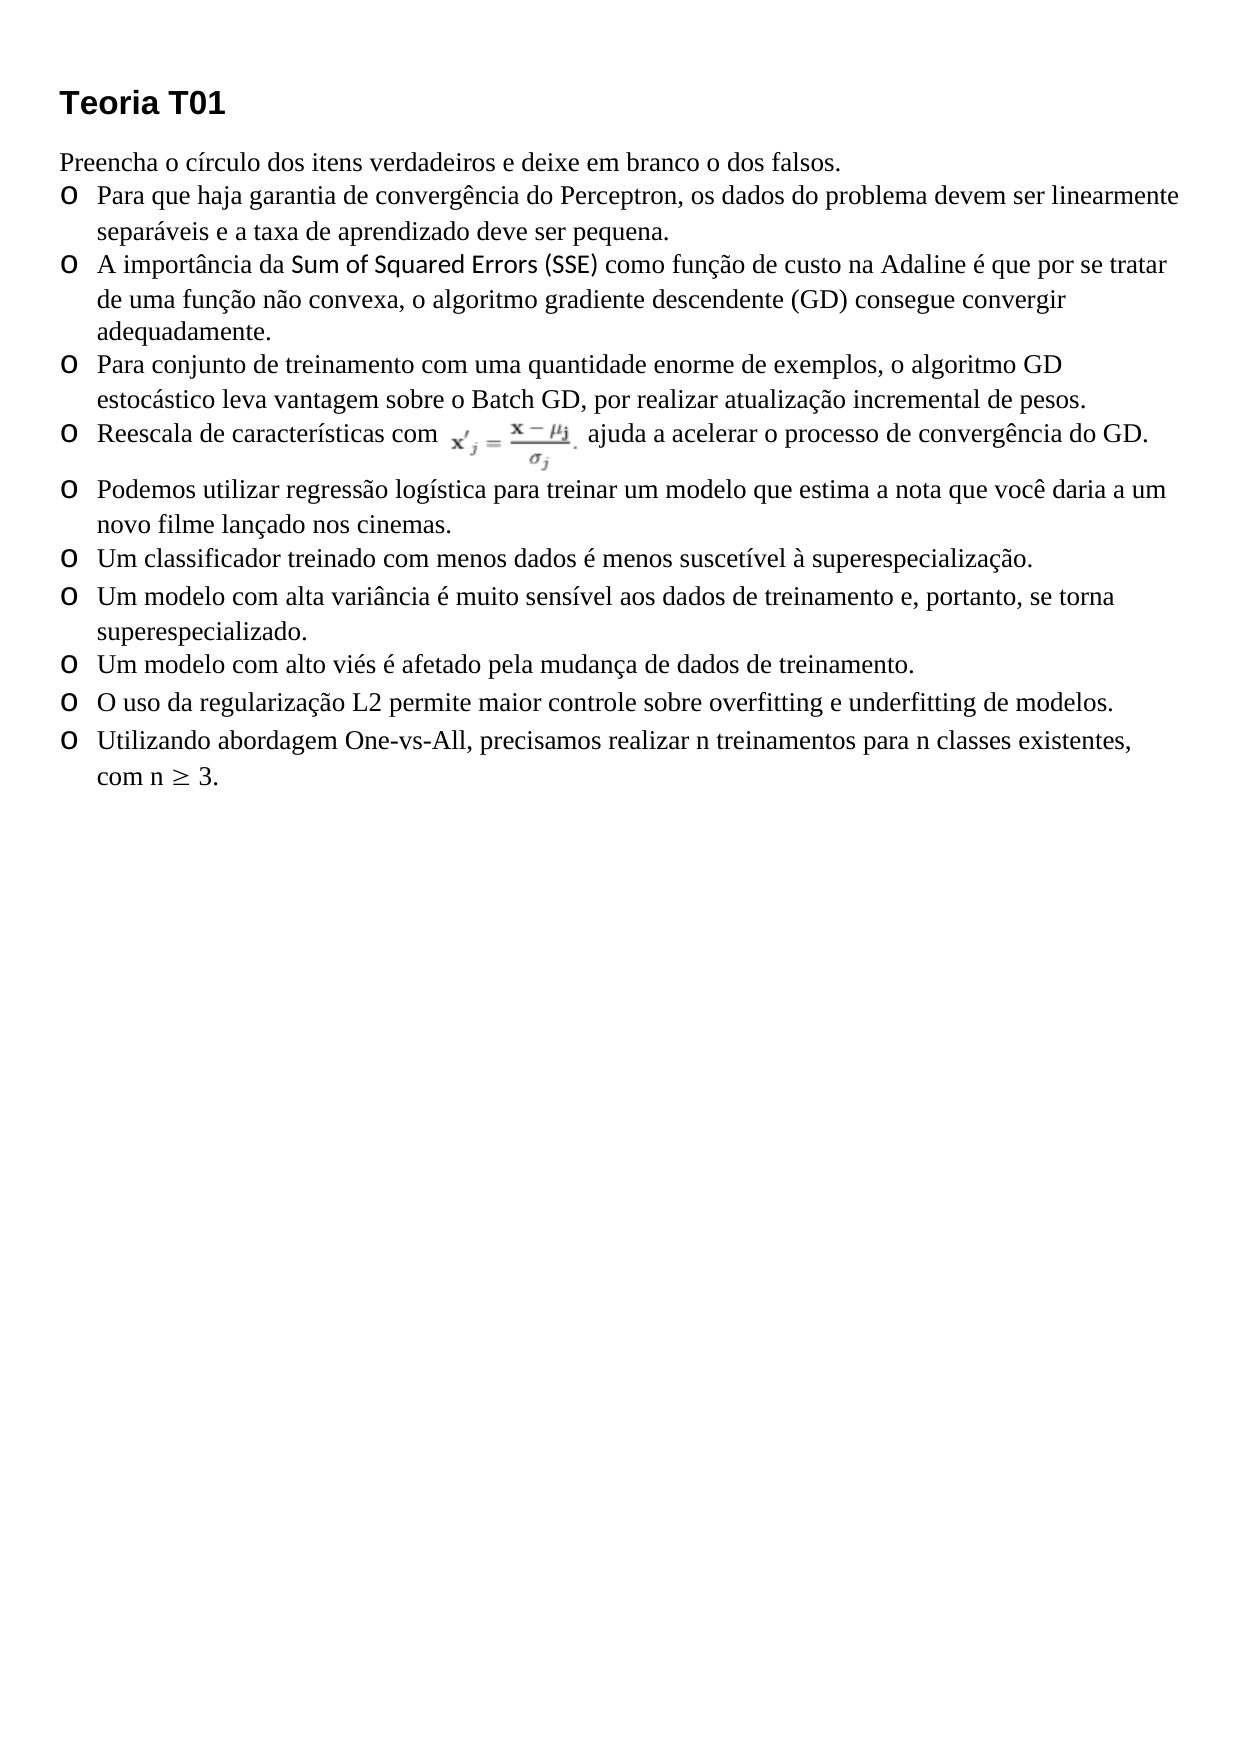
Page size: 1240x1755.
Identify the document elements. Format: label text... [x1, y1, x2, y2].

text Teoria T01 [59, 83, 1181, 122]
list Um classificador treinado com menos dados é menos suscetível à superespecialização. [59, 539, 1181, 577]
list Utilizando abordagem One-vs-All, precisamos realizar n treinamentos para n classes existentes, com n ³ 3. [59, 722, 1181, 791]
list Para que haja garantia de convergência do Perceptron, os dados do problema devem ser linearmente separáveis e a taxa de aprendizado deve ser pequena. [59, 177, 1181, 246]
list Um modelo com alta variância é muito sensível aos dados de treinamento e, portanto, se torna superespecializado. [59, 577, 1181, 646]
list A importância da Sum of Squared Errors (SSE) como função de custo na Adaline é que por se tratar de uma função não convexa, o algoritmo gradiente descendente (GD) consegue convergir adequadamente. [59, 246, 1181, 346]
list Um modelo com alto viés é afetado pela mudança de dados de treinamento. [59, 646, 1181, 684]
list Para conjunto de treinamento com uma quantidade enorme de exemplos, o algoritmo GD estocástico leva vantagem sobre o Batch GD, por realizar atualização incremental de pesos. [59, 346, 1181, 415]
list Podemos utilizar regressão logística para treinar um modelo que estima a nota que você daria a um novo filme lançado nos cinemas. [59, 471, 1181, 539]
list Reescala de características com ajuda a acelerar o processo de convergência do GD. [59, 415, 1181, 471]
list O uso da regularização L2 permite maior controle sobre overfitting e underfitting de modelos. [59, 684, 1181, 722]
text Preencha o círculo dos itens verdadeiros e deixe em branco o dos falsos. [59, 146, 1181, 177]
